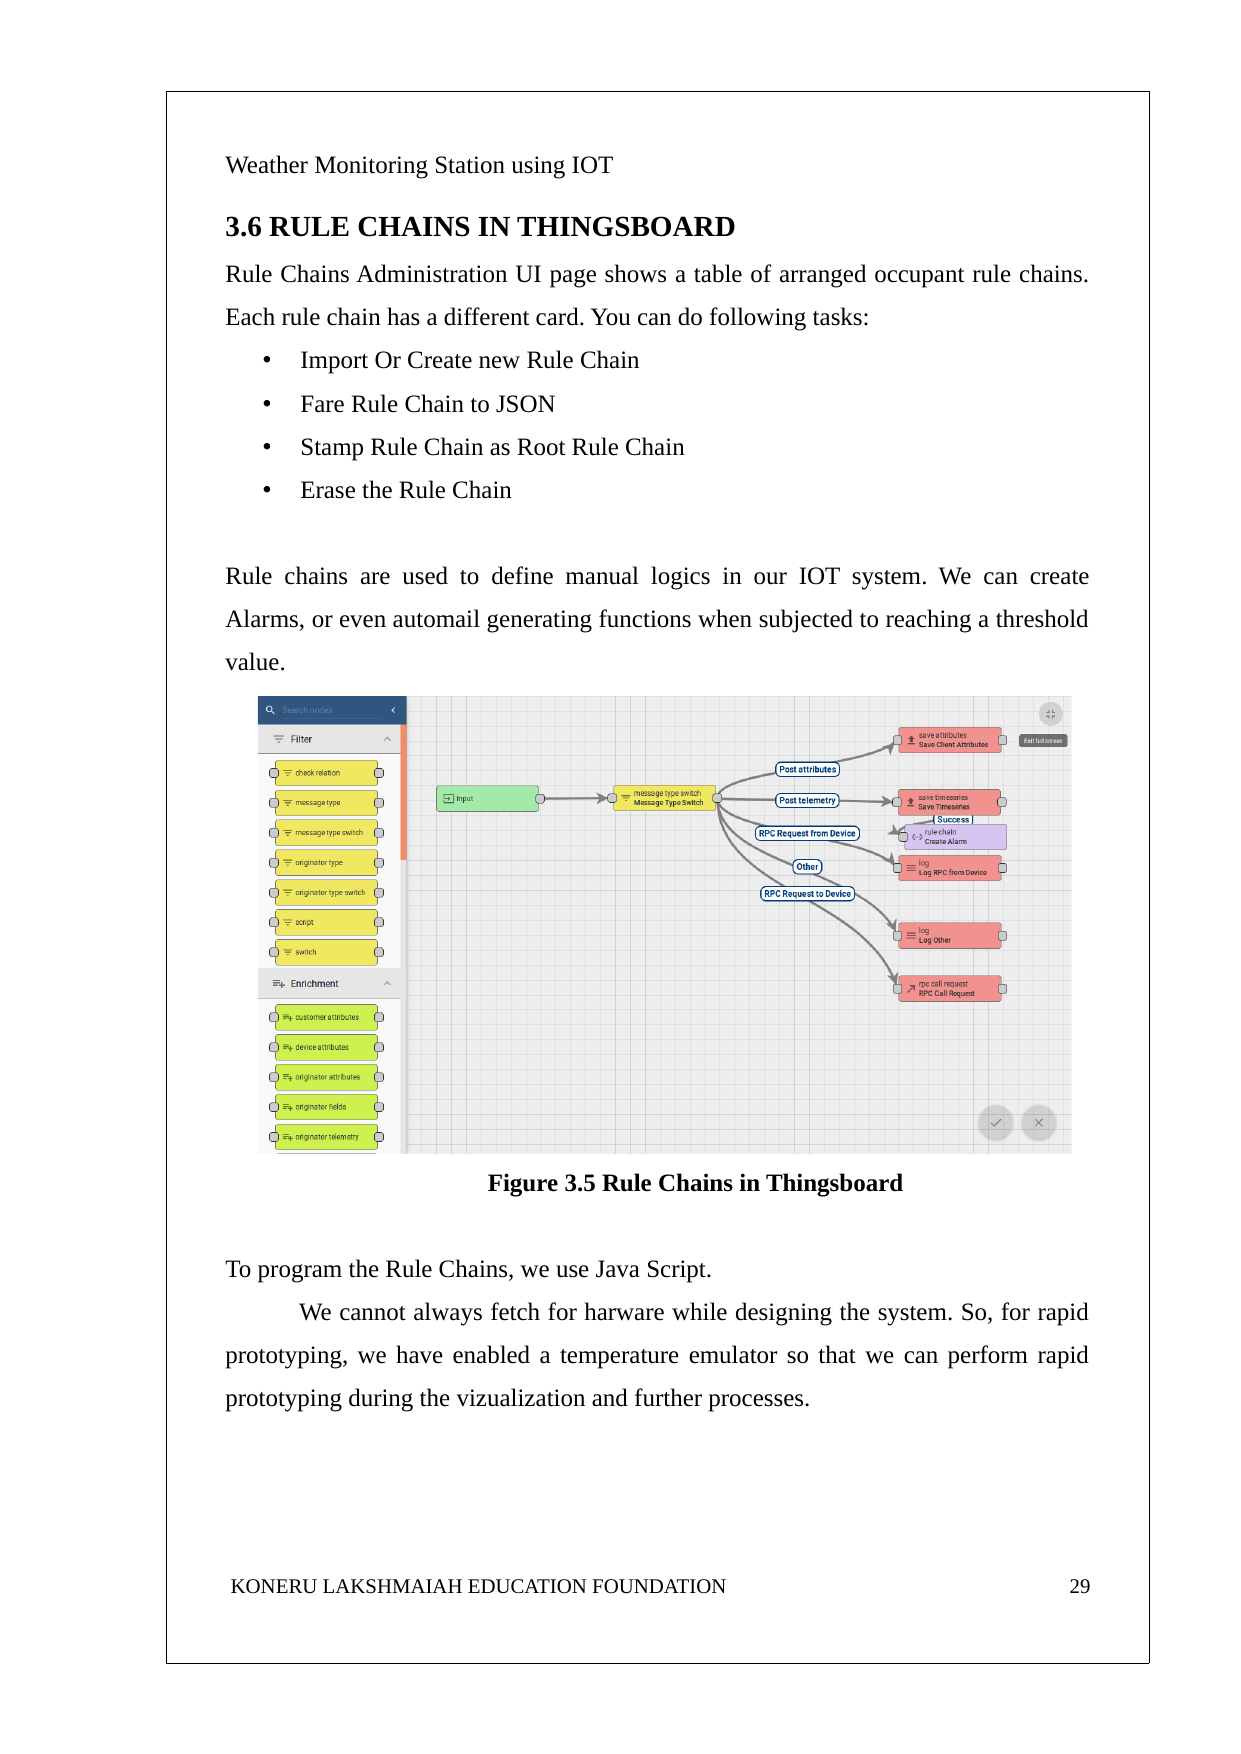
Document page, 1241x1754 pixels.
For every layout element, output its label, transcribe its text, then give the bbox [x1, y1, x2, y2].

list Erase the Rule Chain [263, 475, 1090, 504]
text We cannot always fetch for harware while designing the system. So, for rapid prototyping, we have enabled a temperature emulator so that we can perform rapid prototyping during the vizualization and further processes. [225, 1297, 1090, 1412]
list Import Or Create new Rule Chain [263, 346, 1090, 374]
list Fare Rule Chain to JSON [263, 389, 1090, 417]
list Stamp Rule Chain as Root Rule Chain [263, 432, 1090, 461]
text Rule chains are used to define manual logics in our IOT system. We can create Alarms, or even automail generating functions when subjected to reaching a threshold value. [225, 561, 1090, 676]
list Figure 3.5 Rule Chains in Thingsboard [450, 691, 1090, 1197]
picture [257, 696, 1072, 1154]
text To program the Rule Chains, we use Java Script. [225, 1254, 1090, 1283]
text Rule Chains Administration UI page shows a table of arranged occupant rule chains. Each rule chain has a different card. You can do following tasks: [225, 259, 1090, 331]
text 3.6 RULE CHAINS IN THINGSBOARD [225, 209, 1090, 243]
